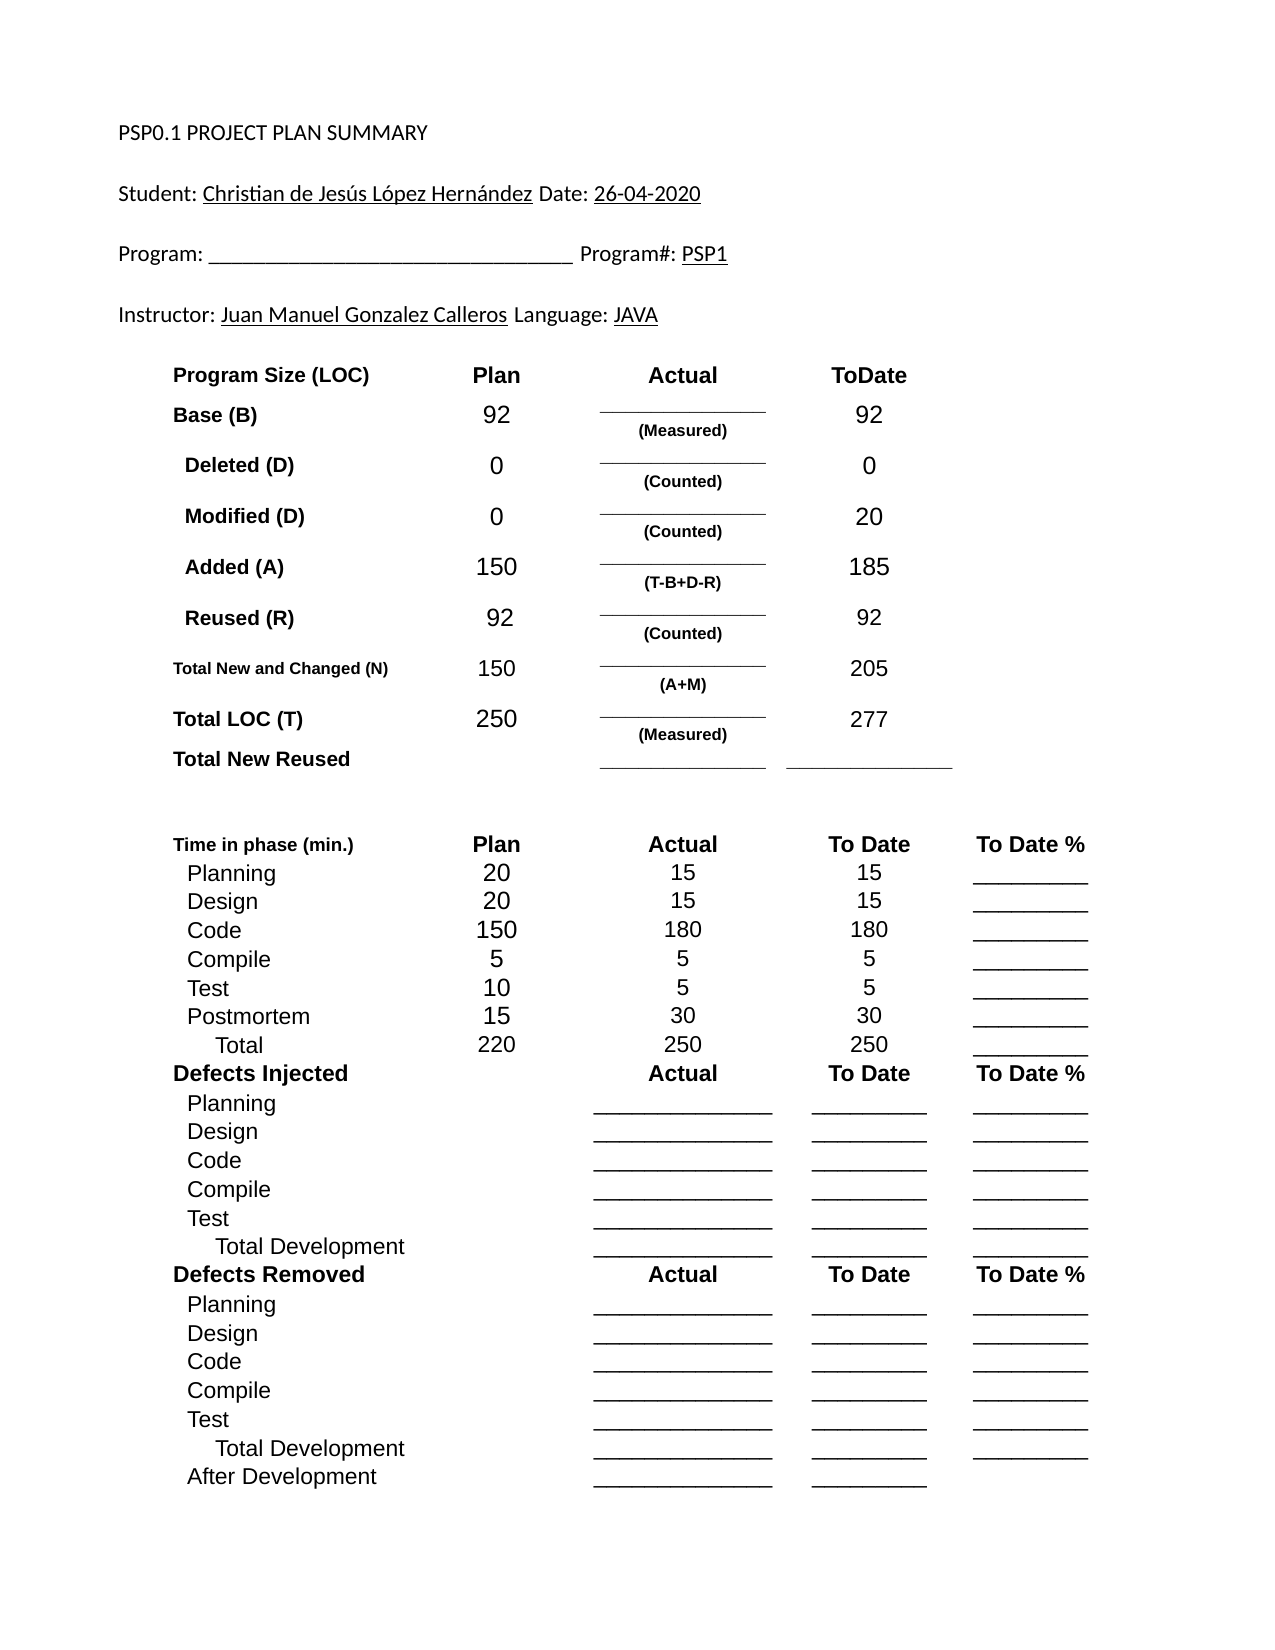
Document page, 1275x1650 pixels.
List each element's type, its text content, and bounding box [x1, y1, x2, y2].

table_cell Code [173, 1145, 407, 1174]
table_cell ______________ [586, 1289, 779, 1318]
table_cell 20 [407, 858, 586, 886]
table_header ToDate [780, 360, 959, 389]
table_cell _________ [780, 1346, 959, 1375]
table_cell [959, 744, 1102, 773]
table_cell 277 [780, 694, 959, 744]
table_cell _________ [959, 1404, 1102, 1433]
text Student: Christian de Jesús López Hernández Date: 26-04-2020 [118, 178, 1157, 207]
table_cell ______________ [586, 1088, 779, 1116]
table_cell ______________ [586, 1346, 779, 1375]
table_cell [407, 1289, 586, 1318]
table_cell _________ [780, 1289, 959, 1318]
table_cell 185 [780, 541, 959, 592]
table_cell [407, 1059, 586, 1088]
table_cell Compile [173, 1174, 407, 1203]
table_cell Code [173, 915, 407, 944]
table_cell _________ [959, 1116, 1102, 1145]
table_cell 92 [407, 389, 586, 440]
table_cell ______________ [586, 1174, 779, 1203]
table_cell 15 [407, 1001, 586, 1030]
table_cell [959, 440, 1102, 491]
table_cell _________ [780, 1174, 959, 1203]
table_cell [959, 592, 1102, 643]
table_cell [407, 1231, 586, 1260]
table_cell Total LOC (T) [173, 694, 407, 744]
table_cell _________ [959, 886, 1102, 915]
table_cell Added (A) [173, 541, 407, 592]
table_cell ______________ [586, 1404, 779, 1433]
table_cell Time in phase (min.) [173, 773, 407, 858]
table_cell ______________ [586, 1116, 779, 1145]
table_cell Planning [173, 858, 407, 886]
table_cell 92 [407, 592, 586, 643]
table_cell Planning [173, 1289, 407, 1318]
table_cell _________ [780, 1461, 959, 1490]
table_cell [959, 389, 1102, 440]
table_cell _____________ (Counted) [586, 440, 779, 491]
table_cell ______________ [586, 1231, 779, 1260]
table_cell 5 [586, 944, 779, 973]
table_header Program Size (LOC) [173, 360, 407, 389]
table_cell 220 [407, 1030, 586, 1059]
table_cell 30 [586, 1001, 779, 1030]
table_cell Design [173, 886, 407, 915]
table_cell _____________ (A+M) [586, 643, 779, 693]
table_cell 15 [586, 886, 779, 915]
table_cell [407, 1203, 586, 1231]
table_cell [407, 1346, 586, 1375]
table_cell 15 [586, 858, 779, 886]
table_cell _____________ [586, 744, 779, 773]
table_cell Postmortem [173, 1001, 407, 1030]
table_cell Deleted (D) [173, 440, 407, 491]
table_cell Test [173, 1404, 407, 1433]
table_cell 250 [780, 1030, 959, 1059]
table_cell [407, 1260, 586, 1289]
table_cell _________ [780, 1145, 959, 1174]
table_cell 20 [780, 491, 959, 541]
table_cell 0 [407, 491, 586, 541]
table_cell _________ [959, 1346, 1102, 1375]
table_cell [959, 643, 1102, 693]
table_cell 5 [780, 973, 959, 1001]
table_cell _________ [959, 1231, 1102, 1260]
table_cell Compile [173, 944, 407, 973]
table_cell _____________ [780, 744, 959, 773]
table_header Plan [407, 360, 586, 389]
table_cell [407, 1433, 586, 1461]
table_cell Total New and Changed (N) [173, 643, 407, 693]
table_cell _____________ (Counted) [586, 491, 779, 541]
table_cell _________ [780, 1116, 959, 1145]
table_cell 0 [780, 440, 959, 491]
table_cell To Date [780, 1260, 959, 1289]
table_cell [407, 744, 586, 773]
table_cell _________ [780, 1318, 959, 1346]
table_cell _____________ (T-B+D-R) [586, 541, 779, 592]
table_cell _________ [780, 1203, 959, 1231]
table_cell ______________ [586, 1318, 779, 1346]
table_cell Actual [586, 773, 779, 858]
table_cell Plan [407, 773, 586, 858]
text PSP0.1 PROJECT PLAN SUMMARY [118, 118, 1157, 146]
table_cell _________ [959, 858, 1102, 886]
table_cell ______________ [586, 1375, 779, 1404]
table_cell [407, 1174, 586, 1203]
table_cell _________ [780, 1375, 959, 1404]
table_cell _________ [959, 1203, 1102, 1231]
table_cell Test [173, 1203, 407, 1231]
table_cell 92 [780, 592, 959, 643]
table_cell Total [173, 1030, 407, 1059]
table_cell 150 [407, 643, 586, 693]
table_cell Defects Removed [173, 1260, 407, 1289]
table_cell _________ [959, 1088, 1102, 1116]
table_cell _____________ (Measured) [586, 389, 779, 440]
table_cell 20 [407, 886, 586, 915]
table_cell 250 [586, 1030, 779, 1059]
table_cell _________ [959, 1289, 1102, 1318]
table_cell 92 [780, 389, 959, 440]
table_cell Design [173, 1116, 407, 1145]
table_cell 180 [780, 915, 959, 944]
table_cell _________ [959, 1174, 1102, 1203]
table_cell To Date % [959, 1260, 1102, 1289]
table_cell 15 [780, 886, 959, 915]
table_cell To Date [780, 1059, 959, 1088]
table_cell _________ [959, 1375, 1102, 1404]
table_cell _____________ (Counted) [586, 592, 779, 643]
table_header [959, 360, 1102, 389]
table_cell [407, 1088, 586, 1116]
table_cell _________ [959, 1001, 1102, 1030]
table_cell [407, 1404, 586, 1433]
table_cell _________ [780, 1231, 959, 1260]
table_cell [959, 491, 1102, 541]
table_cell ______________ [586, 1203, 779, 1231]
table_cell _________ [959, 944, 1102, 973]
table_cell 5 [586, 973, 779, 1001]
table_cell Defects Injected [173, 1059, 407, 1088]
table_cell 180 [586, 915, 779, 944]
table_cell 150 [407, 541, 586, 592]
table_cell Compile [173, 1375, 407, 1404]
table_cell After Development [173, 1461, 407, 1490]
table_cell 15 [780, 858, 959, 886]
text Program: ________________________________ Program#: PSP1 [118, 238, 1157, 268]
table_cell [959, 694, 1102, 744]
table_cell [959, 541, 1102, 592]
table_cell ______________ [586, 1145, 779, 1174]
table_cell ______________ [586, 1461, 779, 1490]
table_cell [407, 1145, 586, 1174]
table_cell To Date [780, 773, 959, 858]
table_cell _________ [959, 973, 1102, 1001]
table_cell 250 [407, 694, 586, 744]
table_cell 150 [407, 915, 586, 944]
table_cell 5 [407, 944, 586, 973]
table_cell 205 [780, 643, 959, 693]
table_cell To Date % [959, 1059, 1102, 1088]
table_cell Reused (R) [173, 592, 407, 643]
table_cell _________ [959, 915, 1102, 944]
table_cell Total Development [173, 1231, 407, 1260]
table_cell Total New Reused [173, 744, 407, 773]
table_cell Total Development [173, 1433, 407, 1461]
table_cell Test [173, 973, 407, 1001]
table_cell Planning [173, 1088, 407, 1116]
table_cell _________ [959, 1318, 1102, 1346]
table_cell _________ [959, 1030, 1102, 1059]
table_cell [959, 1461, 1102, 1490]
table_cell [407, 1116, 586, 1145]
table_cell _____________ (Measured) [586, 694, 779, 744]
table_cell Design [173, 1318, 407, 1346]
table_cell _________ [959, 1433, 1102, 1461]
table_cell To Date % [959, 773, 1102, 858]
table_cell 5 [780, 944, 959, 973]
table_cell Actual [586, 1260, 779, 1289]
table_cell ______________ [586, 1433, 779, 1461]
table_cell 0 [407, 440, 586, 491]
table_cell Actual [586, 1059, 779, 1088]
table_cell Code [173, 1346, 407, 1375]
table_cell _________ [780, 1433, 959, 1461]
table_cell 30 [780, 1001, 959, 1030]
table_cell [407, 1318, 586, 1346]
table_cell _________ [959, 1145, 1102, 1174]
table_cell _________ [780, 1088, 959, 1116]
text Instructor: Juan Manuel Gonzalez Calleros Language: JAVA [118, 299, 1157, 328]
table_cell [407, 1461, 586, 1490]
table_header Actual [586, 360, 779, 389]
table_cell Modified (D) [173, 491, 407, 541]
table_cell Base (B) [173, 389, 407, 440]
table_cell _________ [780, 1404, 959, 1433]
table_cell [407, 1375, 586, 1404]
table_cell 10 [407, 973, 586, 1001]
